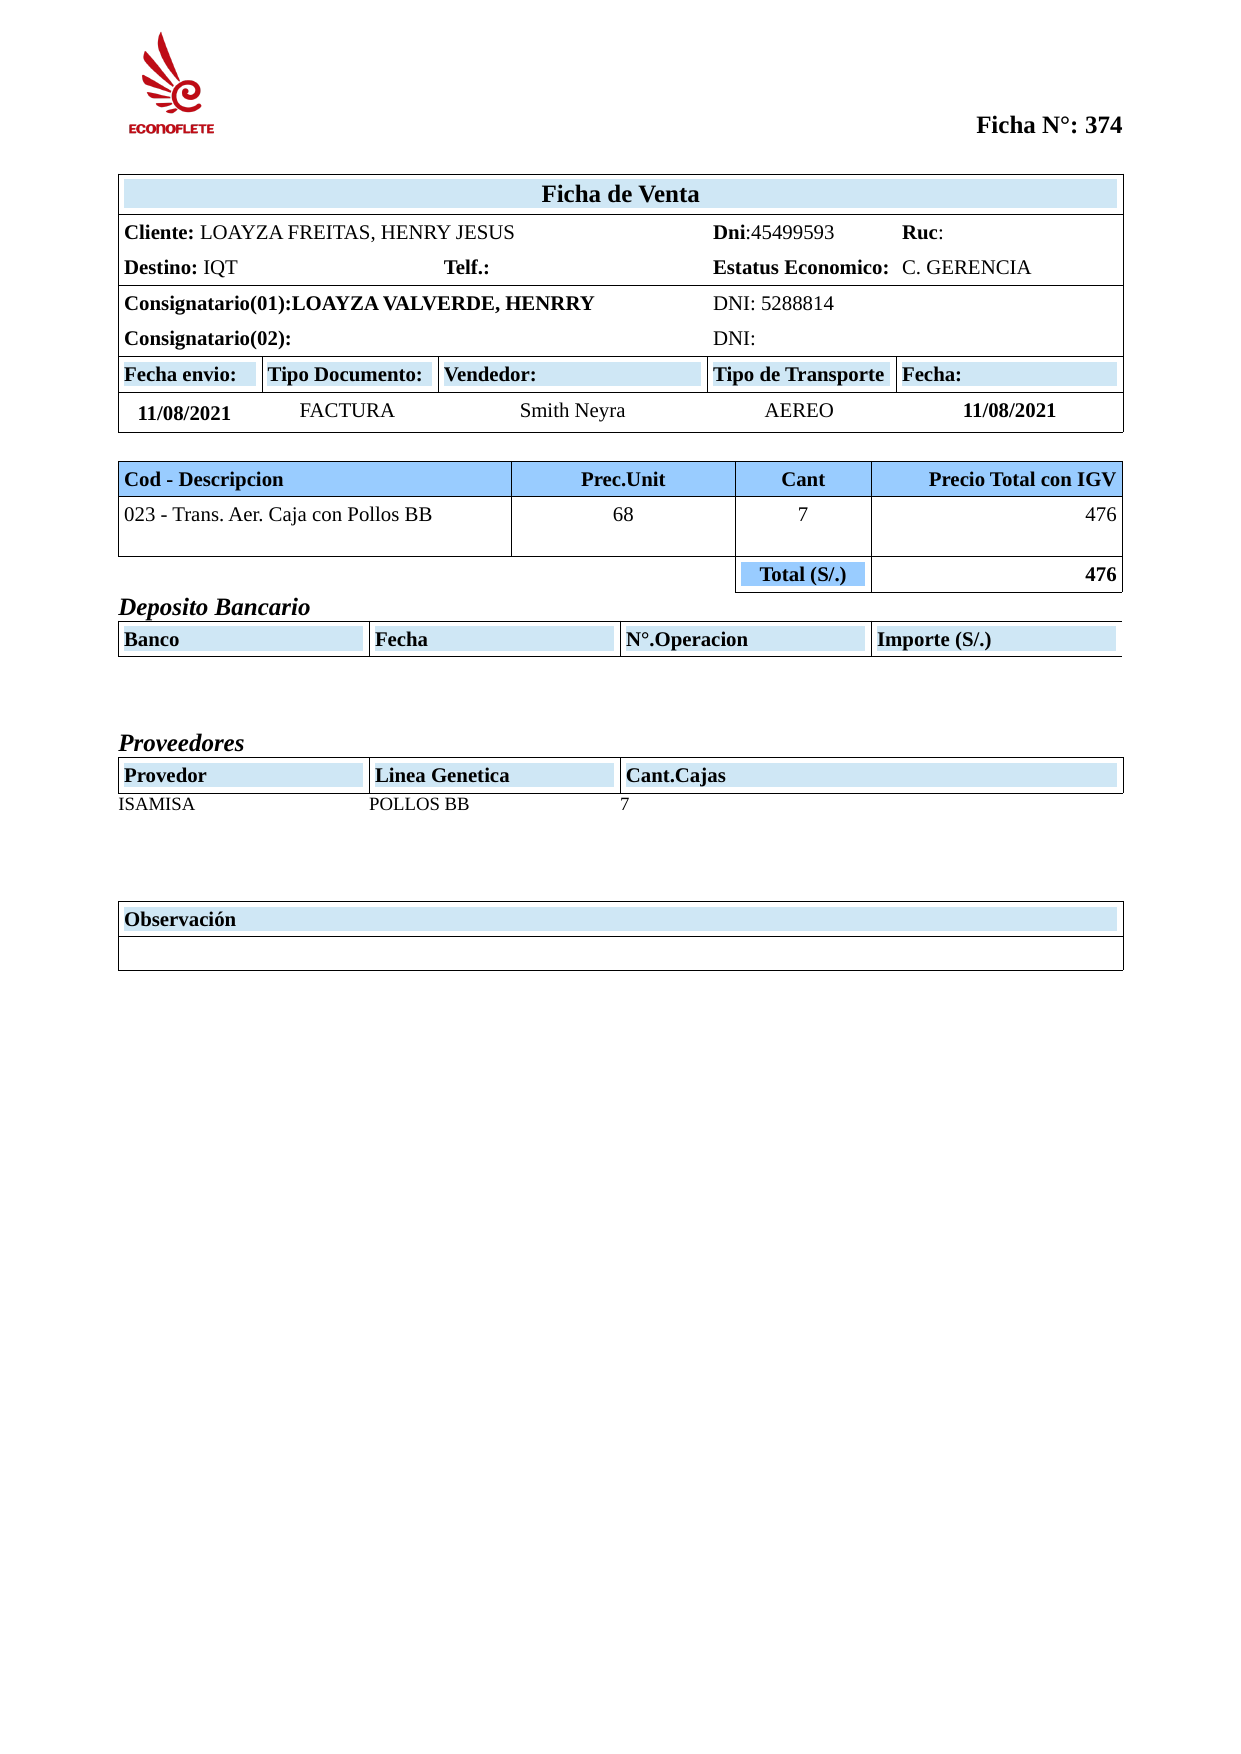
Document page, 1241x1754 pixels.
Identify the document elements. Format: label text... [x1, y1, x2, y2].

table_cell [118, 879, 369, 901]
table_header Cant [736, 462, 871, 496]
table_cell 11/08/2021 [896, 393, 1123, 432]
table_cell 476 [872, 497, 1122, 556]
table_cell Fecha: [897, 357, 1123, 392]
table_cell [620, 879, 1123, 901]
table_header Ficha de Venta [119, 175, 1123, 214]
table_cell 7 [620, 794, 1123, 814]
table_header Precio Total con IGV [872, 462, 1122, 496]
table_cell 11/08/2021 [119, 393, 262, 432]
table_cell [118, 858, 369, 879]
table_cell [369, 858, 620, 879]
table_cell Cliente: LOAYZA FREITAS, HENRY JESUS [119, 215, 707, 249]
table_cell Fecha envio: [119, 357, 262, 392]
table_cell [118, 705, 369, 728]
table_cell [369, 879, 620, 901]
table_header Provedor [119, 758, 369, 793]
table_header Fecha [370, 622, 620, 656]
table_header Linea Genetica [370, 758, 620, 793]
table_cell [369, 836, 620, 858]
table_header Cod - Descripcion [119, 462, 511, 496]
table_cell 476 [872, 557, 1122, 592]
table_cell [119, 937, 1123, 969]
table_header Prec.Unit [512, 462, 735, 496]
table_cell [369, 657, 620, 680]
table_cell Tipo de Transporte [708, 357, 896, 392]
table_cell Ruc: [896, 215, 1123, 249]
table_cell [511, 557, 735, 592]
picture [118, 31, 225, 134]
table_cell [369, 680, 620, 704]
table_cell [369, 705, 620, 728]
table_cell Telf.: [438, 249, 707, 285]
table_header Observación [119, 902, 1123, 936]
table_cell DNI: [707, 321, 1123, 356]
table_cell [871, 705, 1122, 728]
table_cell Dni:45499593 [707, 215, 896, 249]
table_cell [620, 680, 871, 704]
table_cell Smith Neyra [438, 393, 707, 432]
table_cell Consignatario(01):LOAYZA VALVERDE, HENRRY [119, 286, 707, 321]
table_cell FACTURA [262, 393, 438, 432]
table_cell [620, 815, 1123, 836]
table_cell AEREO [707, 393, 896, 432]
table_cell [871, 680, 1122, 704]
table_header Cant.Cajas [621, 758, 1123, 793]
table_cell Estatus Economico: [707, 249, 896, 285]
table_cell 023 - Trans. Aer. Caja con Pollos BB [119, 497, 511, 556]
table_cell [118, 815, 369, 836]
table_cell Destino: IQT [119, 249, 438, 285]
table_cell [620, 657, 871, 680]
table_cell POLLOS BB [369, 794, 620, 814]
table_cell [118, 657, 369, 680]
table_cell 68 [512, 497, 735, 556]
table_cell DNI: 5288814 [707, 286, 1123, 321]
table_cell ISAMISA [118, 794, 369, 814]
text Deposito Bancario [118, 592, 1122, 621]
table_cell [871, 657, 1122, 680]
table_cell [620, 858, 1123, 879]
text Proveedores [118, 728, 1122, 757]
table_cell Total (S/.) [736, 557, 871, 592]
table_cell [118, 557, 511, 592]
table_cell [118, 836, 369, 858]
table_cell C. GERENCIA [896, 249, 1123, 285]
table_cell [118, 680, 369, 704]
table_header Importe (S/.) [872, 622, 1122, 656]
table_cell Consignatario(02): [119, 321, 707, 356]
table_cell [620, 836, 1123, 858]
table_header N°.Operacion [621, 622, 871, 656]
table_cell 7 [736, 497, 871, 556]
table_cell Vendedor: [439, 357, 707, 392]
table_cell [620, 705, 871, 728]
table_header Banco [119, 622, 369, 656]
table_cell Tipo Documento: [263, 357, 438, 392]
table_cell [369, 815, 620, 836]
